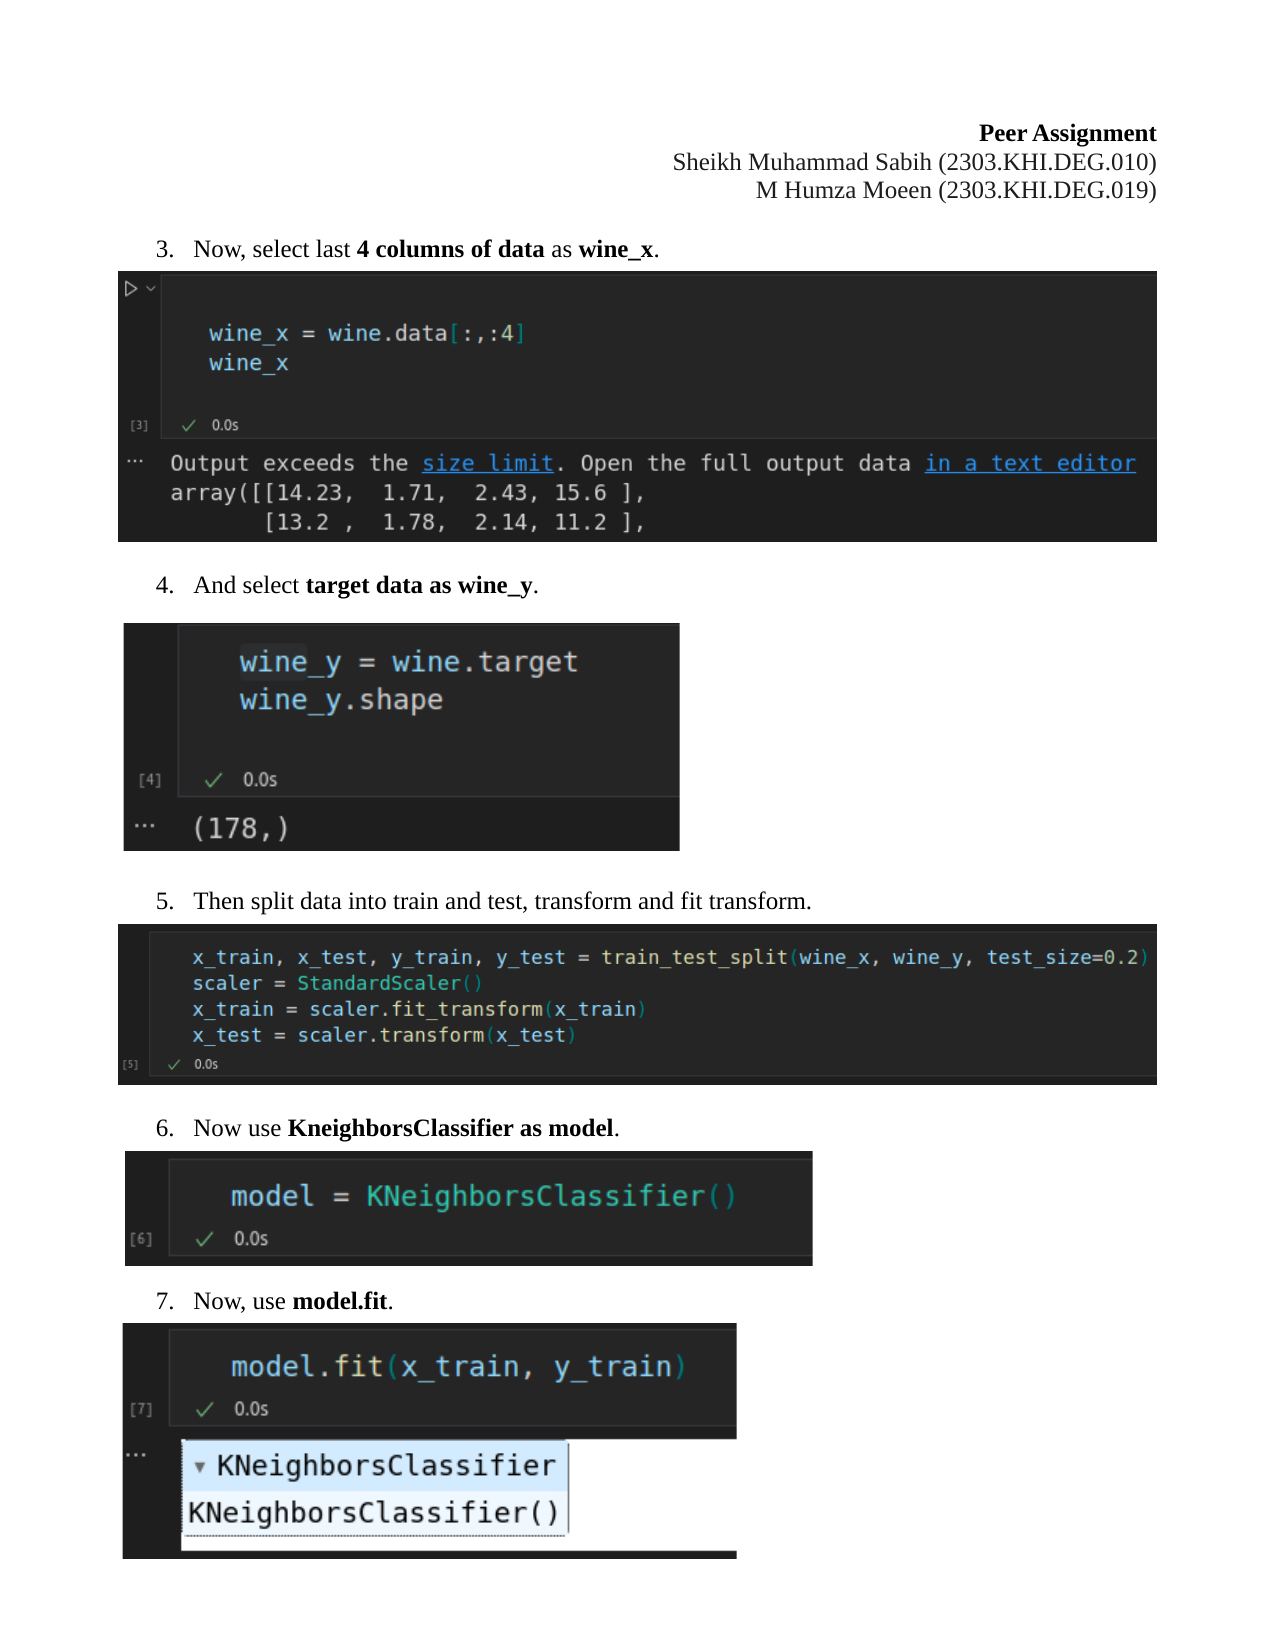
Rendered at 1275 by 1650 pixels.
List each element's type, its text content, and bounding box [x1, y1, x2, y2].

list Then split data into train and test, transform and fit transform. [156, 886, 1157, 915]
list Now, use model.fit. [156, 1286, 1157, 1315]
picture [118, 924, 1157, 1085]
list And select target data as wine_y. [156, 570, 1157, 599]
list Now use KneighborsClassifier as model. [156, 1113, 1157, 1142]
picture [122, 1323, 737, 1559]
list Now, select last 4 columns of data as wine_x. [156, 234, 1157, 263]
picture [118, 271, 1157, 542]
picture [123, 623, 680, 851]
picture [125, 1151, 813, 1266]
